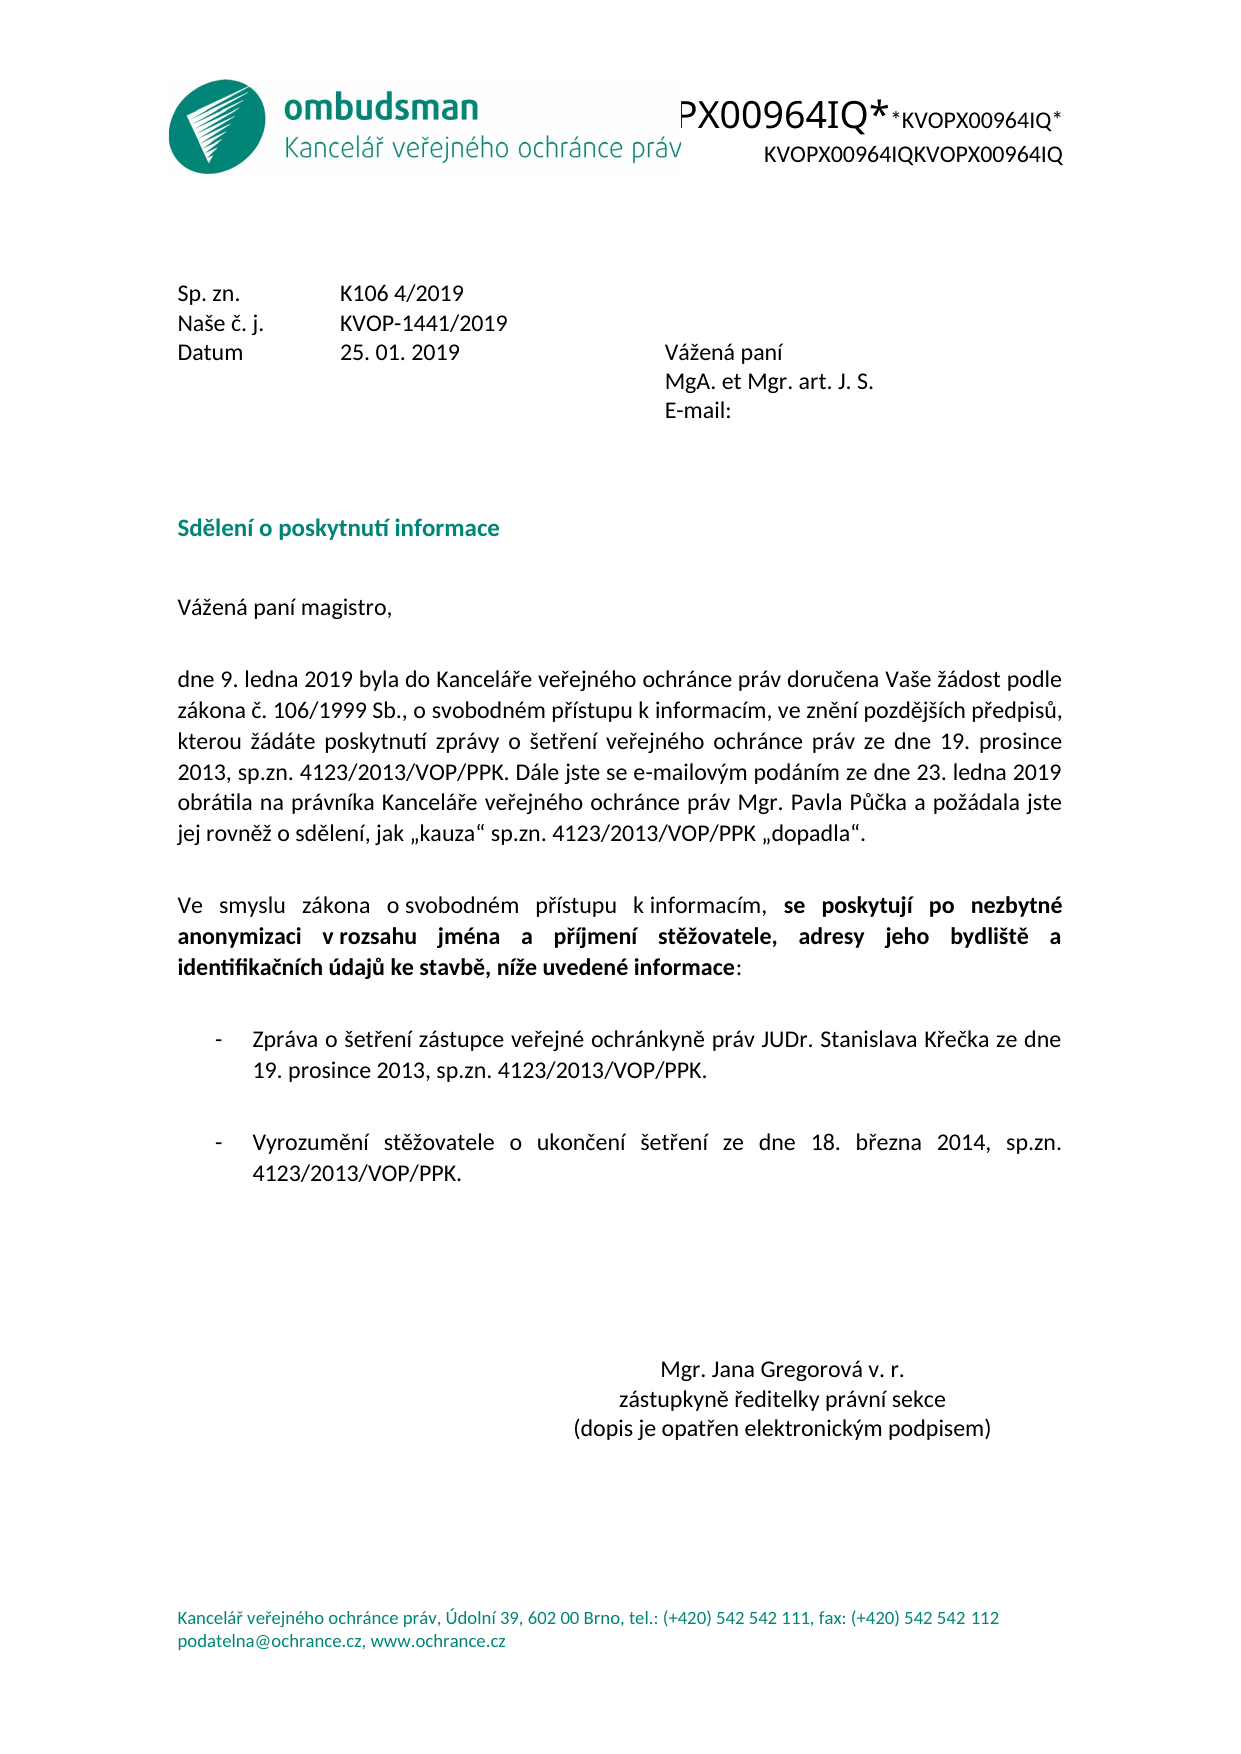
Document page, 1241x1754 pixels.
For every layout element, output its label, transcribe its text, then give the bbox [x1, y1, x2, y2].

text zástupkyně ředitelky právní sekce [502, 1384, 1063, 1413]
list Zpráva o šetření zástupce veřejné ochránkyně práv JUDr. Stanislava Křečka ze dne 19. prosince 2013, sp.zn. 4123/2013/VOP/PPK. [215, 1024, 1063, 1084]
text Vážená paní magistro, [177, 592, 1063, 621]
text Mgr. Jana Gregorová v. r. [502, 1354, 1063, 1384]
list Vyrozumění stěžovatele o ukončení šetření ze dne 18. března 2014, sp.zn. 4123/2013/VOP/PPK. [215, 1127, 1063, 1187]
subtitle Sdělení o poskytnutí informace [177, 513, 1063, 543]
table_header Vážená paní MgA. et Mgr. art. J. S. E-mail: [665, 220, 1085, 513]
text Ve smyslu zákona o svobodném přístupu k informacím, se poskytují po nezbytné anonymizaci v rozsahu jména a příjmení stěžovatele, adresy jeho bydliště a identifikačních údajů ke stavbě, níže uvedené informace: [177, 890, 1063, 981]
text dne 9. ledna 2019 byla do Kanceláře veřejného ochránce práv doručena Vaše žádost podle zákona č. 106/1999 Sb., o svobodném přístupu k informacím, ve znění pozdějších předpisů, kterou žádáte poskytnutí zprávy o šetření veřejného ochránce práv ze dne 19. prosince 2013, sp.zn. 4123/2013/VOP/PPK. Dále jste se e-mailovým podáním ze dne 23. ledna 2019 obrátila na právníka Kanceláře veřejného ochránce práv Mgr. Pavla Půčka a požádala jste jej rovněž o sdělení, jak „kauza“ sp.zn. 4123/2013/VOP/PPK „dopadla“. [177, 664, 1063, 847]
table_header K106 4/2019 KVOP-1441/2019 25. 01. 2019 [340, 220, 664, 513]
table_header Sp. zn. Naše č. j. Datum [177, 220, 340, 513]
text (dopis je opatřen elektronickým podpisem) [502, 1413, 1063, 1442]
